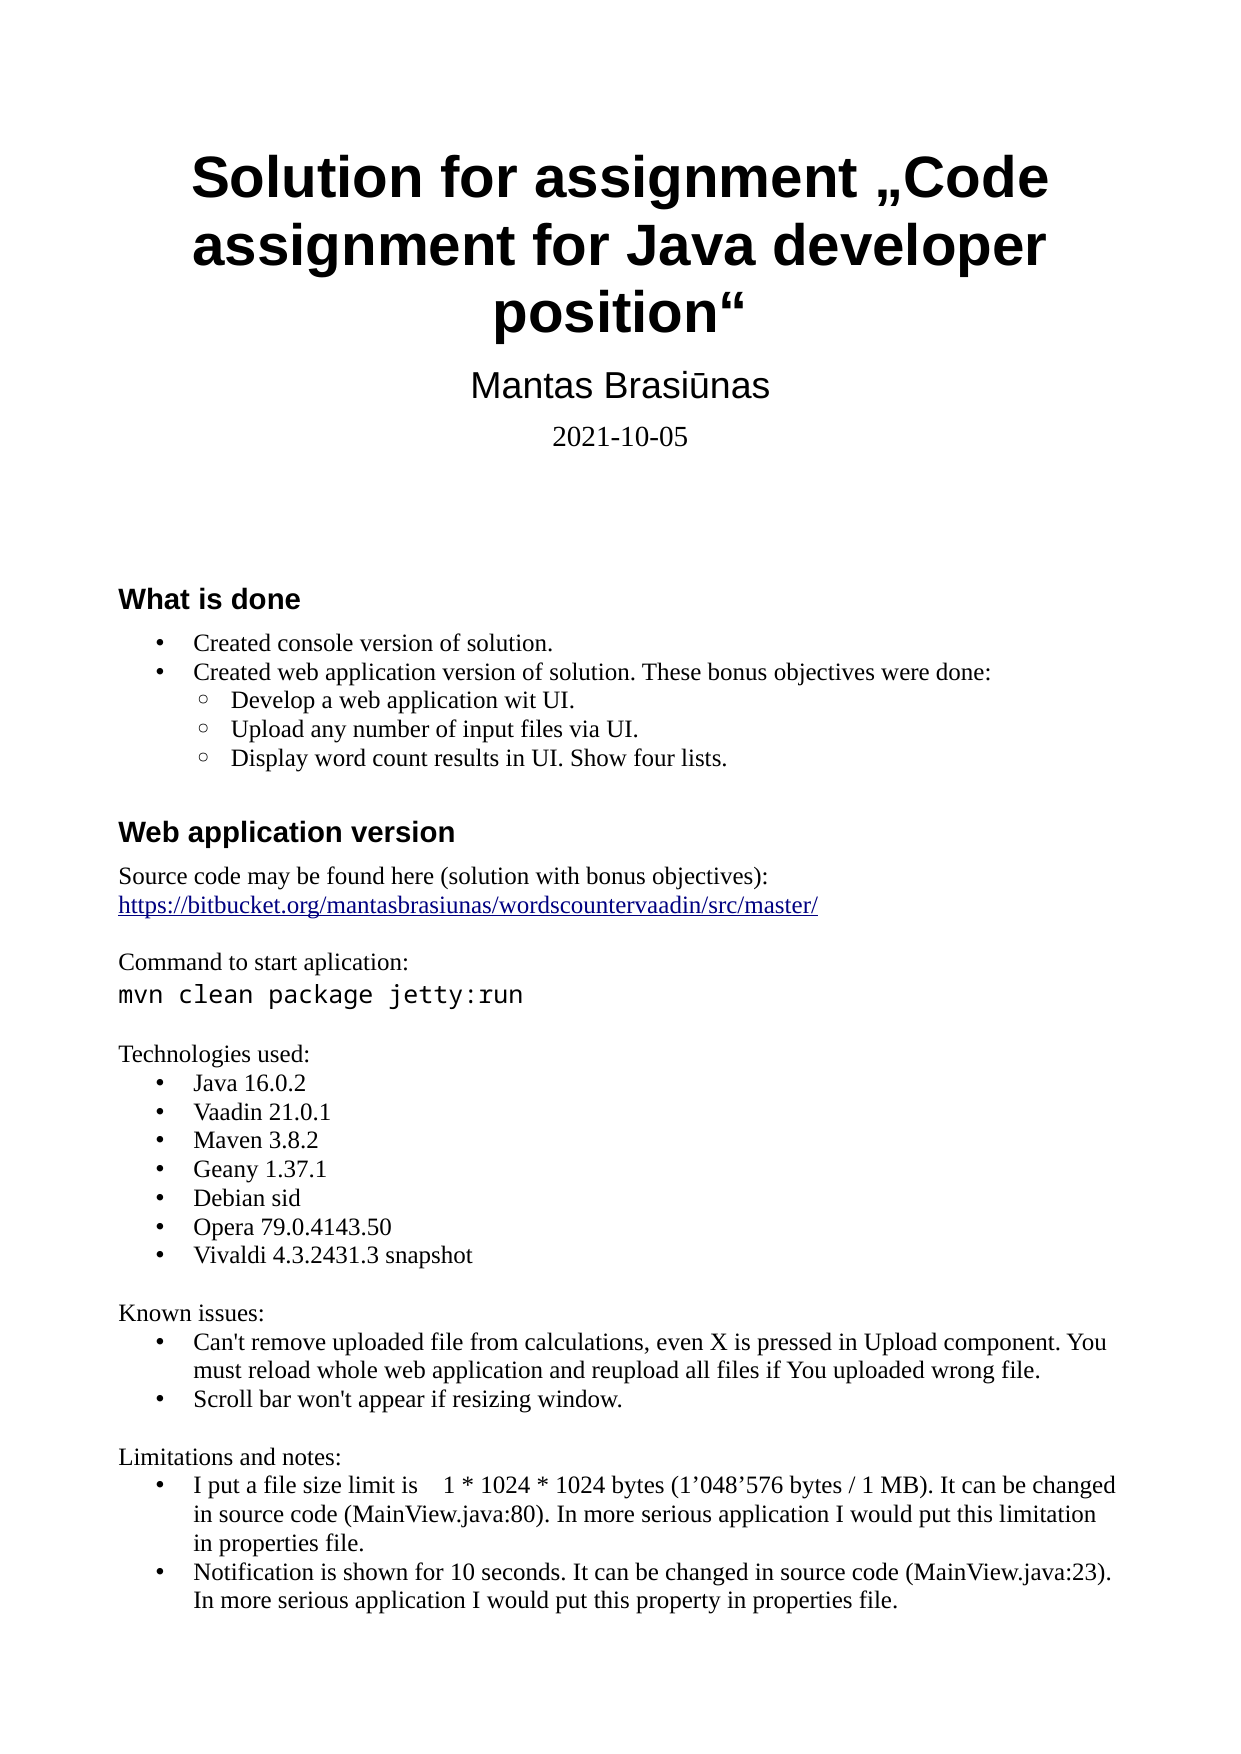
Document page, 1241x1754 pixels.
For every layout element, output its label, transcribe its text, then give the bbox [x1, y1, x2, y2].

subtitle Web application version [118, 815, 1122, 849]
list Display word count results in UI. Show four lists. [193, 743, 1122, 772]
list Maven 3.8.2 [156, 1125, 1122, 1154]
subtitle Mantas Brasiūnas [118, 363, 1122, 406]
subtitle What is done [118, 582, 1122, 615]
list Java 16.0.2 [156, 1068, 1122, 1097]
list Upload any number of input files via UI. [193, 714, 1122, 743]
text Source code may be found here (solution with bonus objectives): [118, 861, 1122, 890]
text Technologies used: [118, 1039, 1122, 1068]
list Notification is shown for 10 seconds. It can be changed in source code (MainView.java:23). In more serious application I would put this property in properties file. [156, 1557, 1122, 1614]
list Can't remove uploaded file from calculations, even X is pressed in Upload component. You must reload whole web application and reupload all files if You uploaded wrong file. [156, 1327, 1122, 1384]
list I put a file size limit is 1 * 1024 * 1024 bytes (1’048’576 bytes / 1 MB). It can be changed in source code (MainView.java:80). In more serious application I would put this limitation in properties file. [156, 1470, 1122, 1557]
list Opera 79.0.4143.50 [156, 1212, 1122, 1240]
list Vaadin 21.0.1 [156, 1097, 1122, 1125]
list Scroll bar won't appear if resizing window. [156, 1384, 1122, 1413]
text Known issues: [118, 1298, 1122, 1327]
text Command to start aplication: [118, 947, 1122, 976]
title Solution for assignment „Code assignment for Java developer position“ [118, 143, 1122, 344]
list Created console version of solution. [156, 628, 1122, 657]
list Develop a web application wit UI. [193, 685, 1122, 714]
text Limitations and notes: [118, 1442, 1122, 1470]
list Vivaldi 4.3.2431.3 snapshot [156, 1240, 1122, 1269]
text https://bitbucket.org/mantasbrasiunas/wordscountervaadin/src/master/ [118, 890, 1122, 919]
text 2021-10-05 [118, 419, 1122, 452]
text mvn clean package jetty:run [118, 976, 1122, 1010]
list Debian sid [156, 1183, 1122, 1212]
list Geany 1.37.1 [156, 1154, 1122, 1183]
list Created web application version of solution. These bonus objectives were done: [156, 657, 1122, 685]
